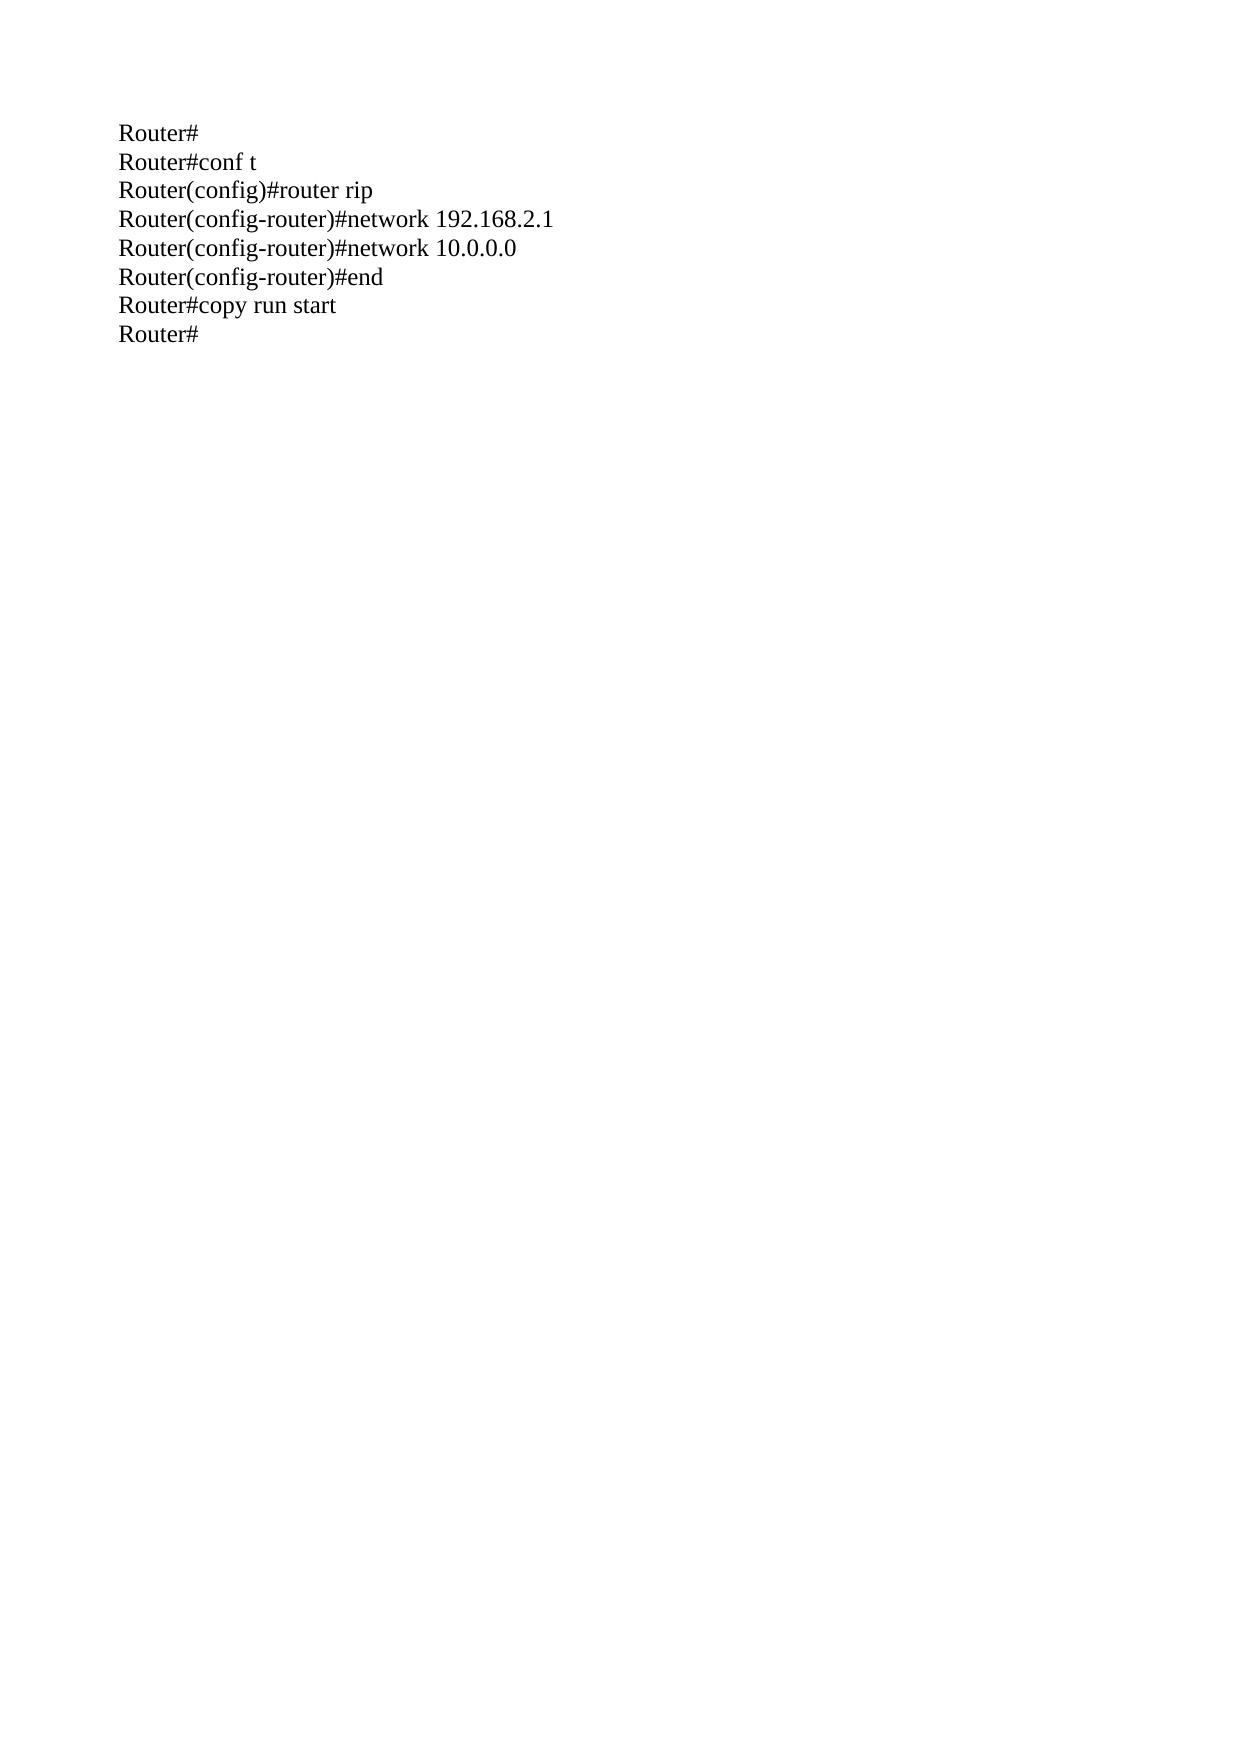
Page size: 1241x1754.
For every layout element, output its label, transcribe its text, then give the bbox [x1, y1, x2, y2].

text Router(config)#router rip [118, 176, 1122, 204]
text Router(config-router)#network 10.0.0.0 [118, 233, 1122, 262]
text Router#copy run start [118, 291, 1122, 319]
text Router# [118, 319, 1122, 348]
text Router#conf t [118, 147, 1122, 176]
text Router(config-router)#end [118, 262, 1122, 291]
text Router# [118, 118, 1122, 147]
text Router(config-router)#network 192.168.2.1 [118, 204, 1122, 233]
